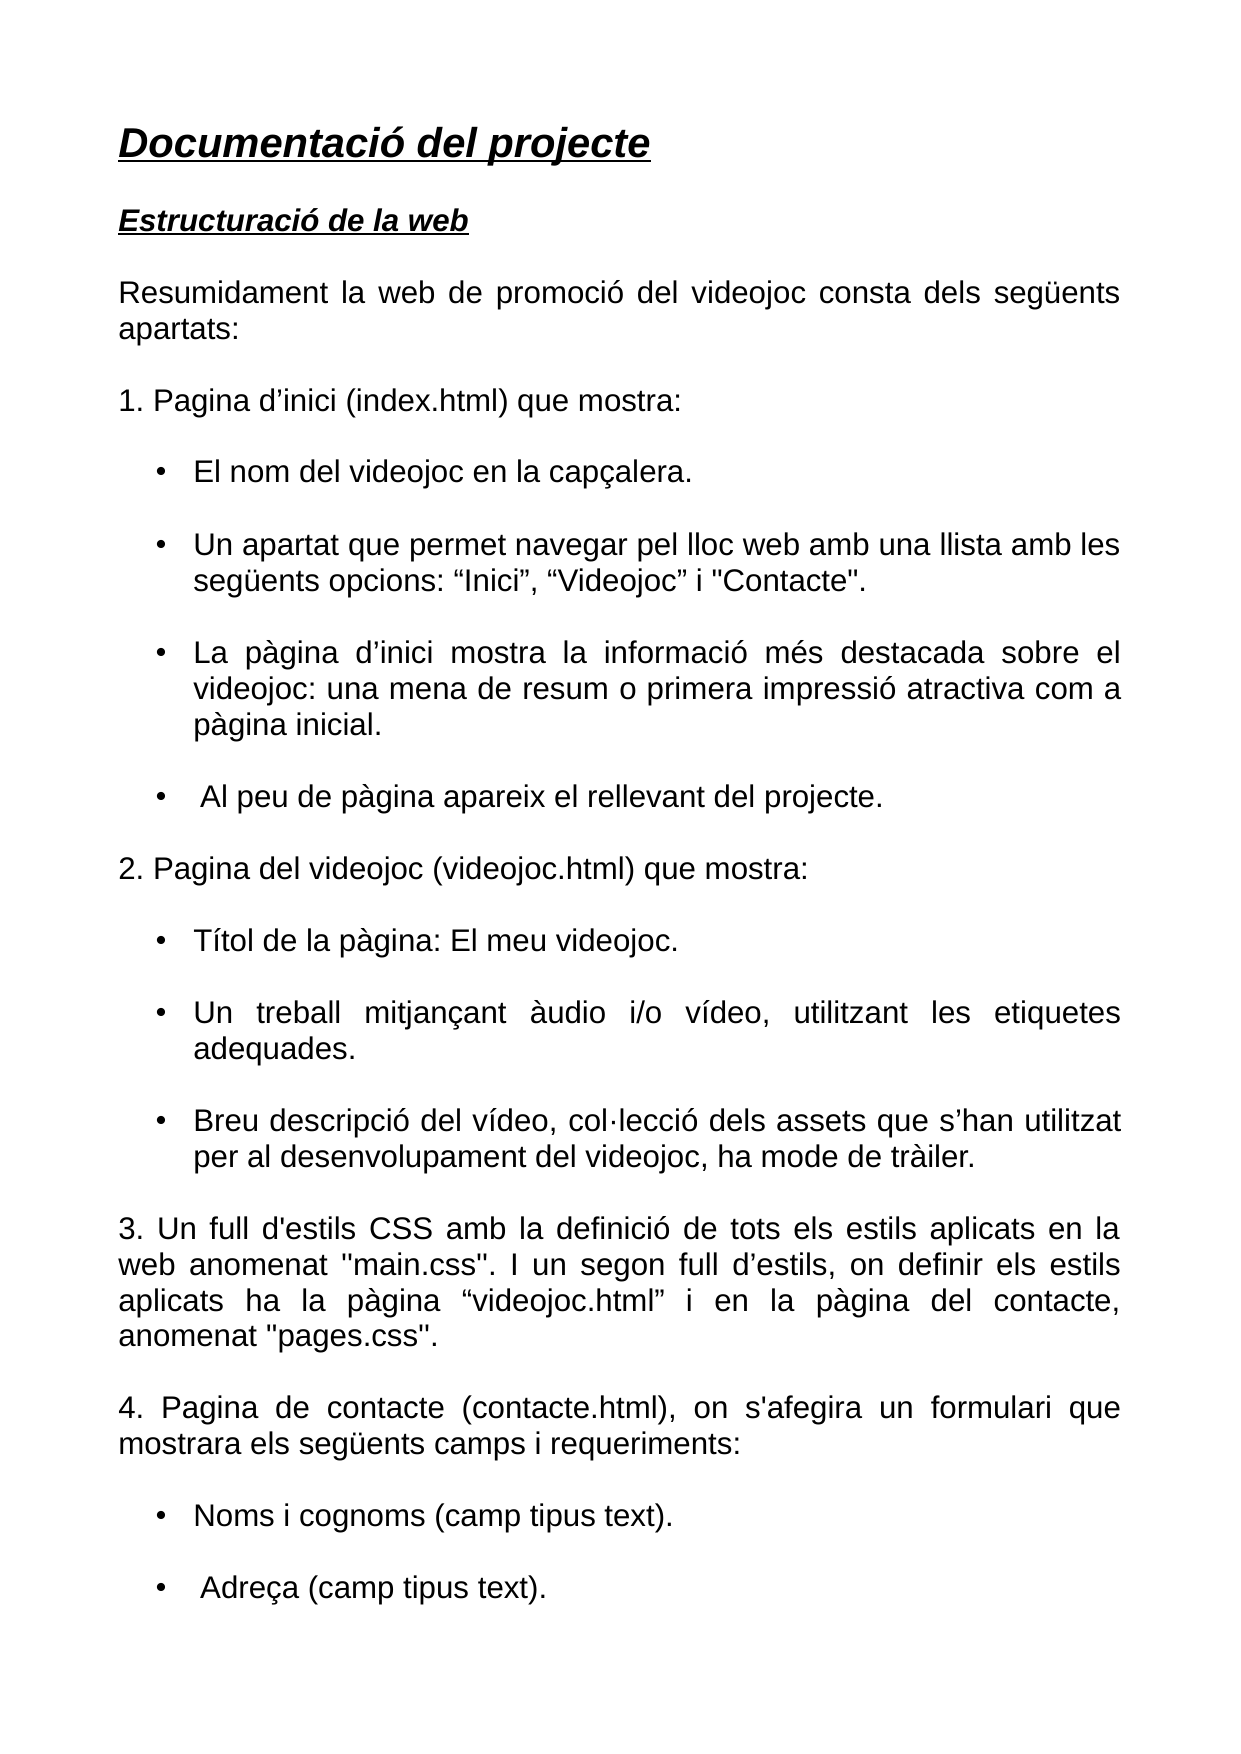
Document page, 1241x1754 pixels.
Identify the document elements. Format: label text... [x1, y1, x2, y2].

list El nom del videojoc en la capçalera. [156, 453, 1122, 490]
list Un treball mitjançant àudio i/o vídeo, utilitzant les etiquetes adequades. [156, 994, 1122, 1066]
list La pàgina d’inici mostra la informació més destacada sobre el videojoc: una mena de resum o primera impressió atractiva com a pàgina inicial. [156, 634, 1122, 742]
list Títol de la pàgina: El meu videojoc. [156, 922, 1122, 958]
text 1. Pagina d’inici (index.html) que mostra: [118, 382, 1122, 418]
list Adreça (camp tipus text). [156, 1569, 1122, 1605]
text Documentació del projecte [118, 118, 1122, 166]
text 3. Un full d'estils CSS amb la definició de tots els estils aplicats en la web anomenat ''main.css''. I un segon full d’estils, on definir els estils aplicats ha la pàgina “videojoc.html” i en la pàgina del contacte, anomenat ''pages.css''. [118, 1210, 1122, 1353]
list Breu descripció del vídeo, col·lecció dels assets que s’han utilitzat per al desenvolupament del videojoc, ha mode de tràiler. [156, 1102, 1122, 1174]
list Un apartat que permet navegar pel lloc web amb una llista amb les següents opcions: “Inici”, “Videojoc” i "Contacte". [156, 526, 1122, 598]
text 4. Pagina de contacte (contacte.html), on s'afegira un formulari que mostrara els següents camps i requeriments: [118, 1389, 1122, 1461]
text 2. Pagina del videojoc (videojoc.html) que mostra: [118, 850, 1122, 886]
list Noms i cognoms (camp tipus text). [156, 1497, 1122, 1533]
text Estructuració de la web [118, 202, 1122, 238]
list Al peu de pàgina apareix el rellevant del projecte. [156, 778, 1122, 814]
text Resumidament la web de promoció del videojoc consta dels següents apartats: [118, 274, 1122, 346]
